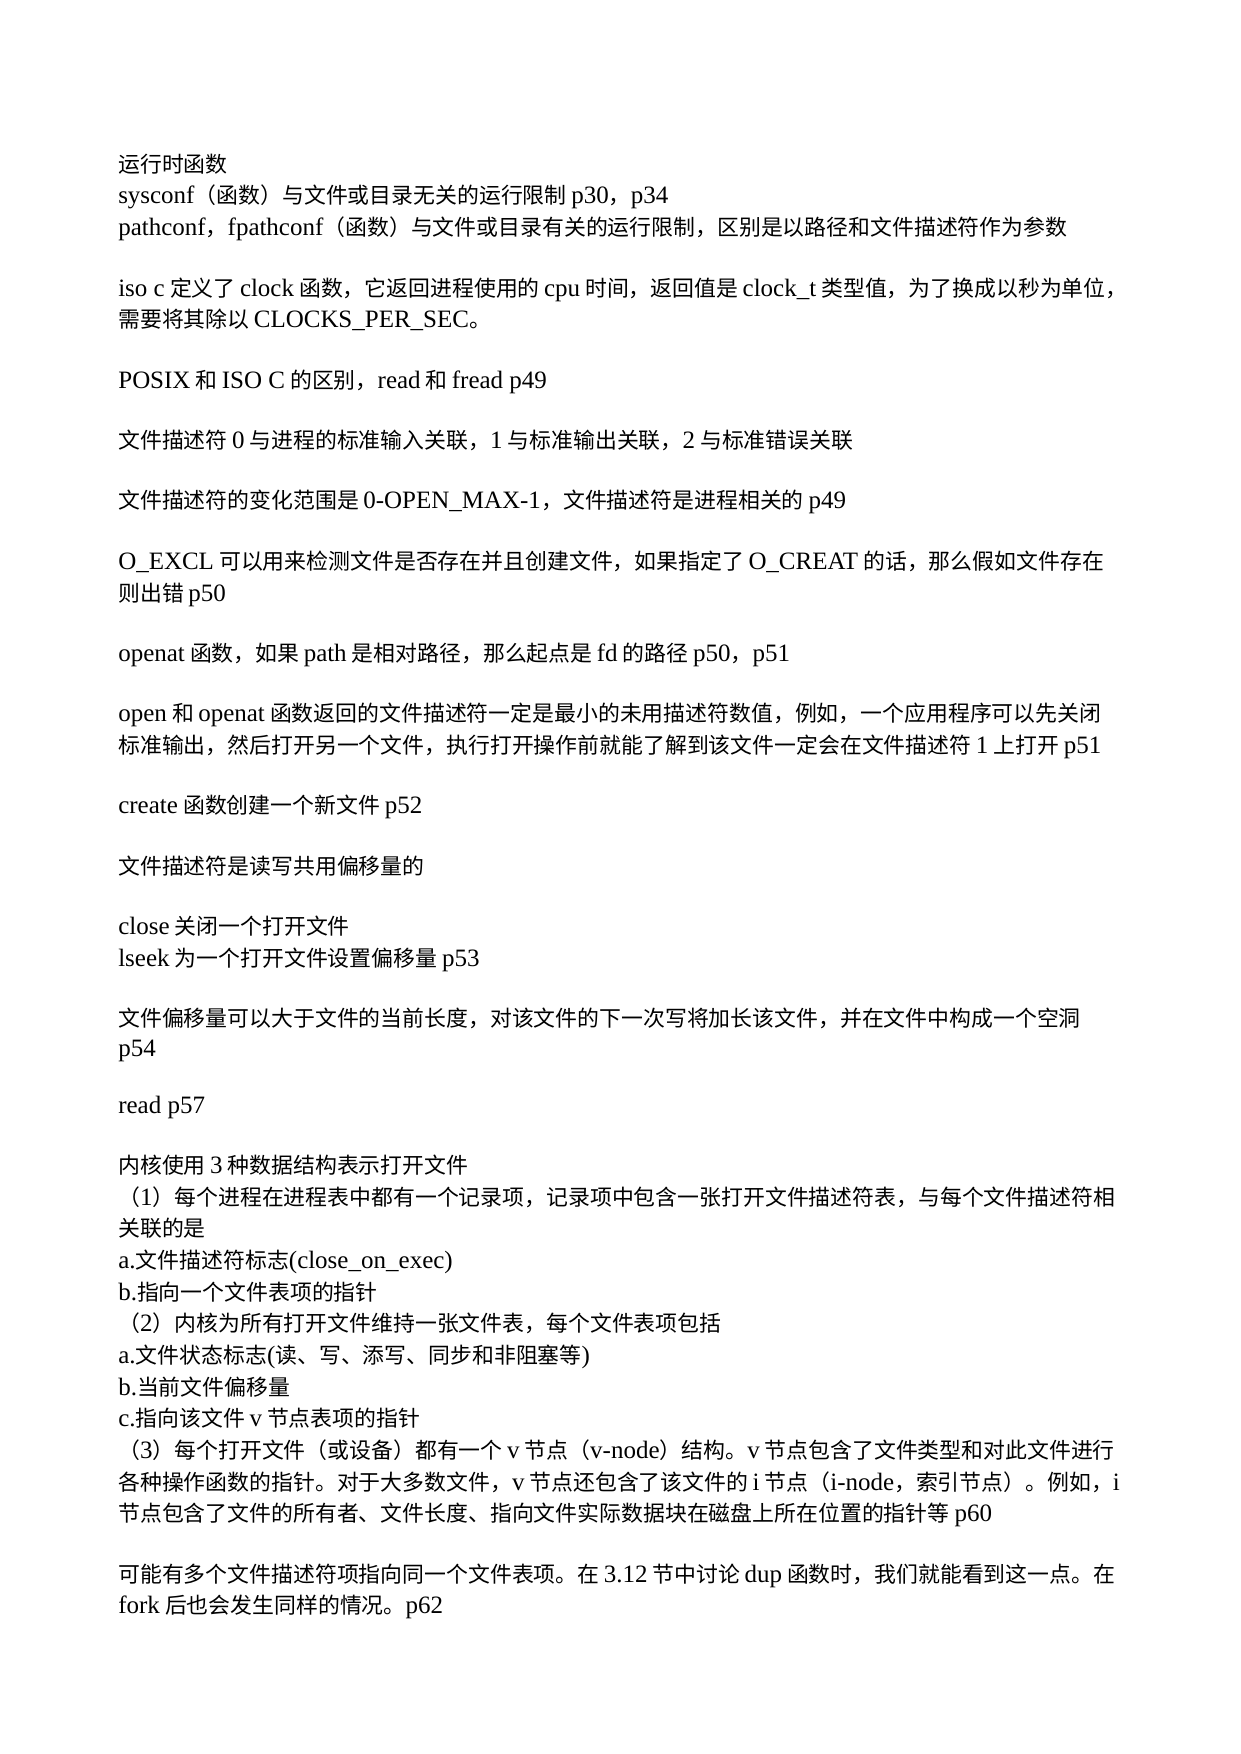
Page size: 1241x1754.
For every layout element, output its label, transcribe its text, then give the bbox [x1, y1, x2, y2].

text （1）每个进程在进程表中都有一个记录项，记录项中包含一张打开文件描述符表，与每个文件描述符相关联的是 [118, 1180, 1122, 1243]
text iso c定义了clock函数，它返回进程使用的cpu时间，返回值是clock_t类型值，为了换成以秒为单位，需要将其除以CLOCKS_PER_SEC。 [118, 271, 1122, 334]
text open和openat函数返回的文件描述符一定是最小的未用描述符数值，例如，一个应用程序可以先关闭标准输出，然后打开另一个文件，执行打开操作前就能了解到该文件一定会在文件描述符1上打开 p51 [118, 696, 1122, 760]
text 文件偏移量可以大于文件的当前长度，对该文件的下一次写将加长该文件，并在文件中构成一个空洞 p54 [118, 1001, 1122, 1062]
text create函数创建一个新文件 p52 [118, 788, 1122, 820]
text a.文件状态标志(读、写、添写、同步和非阻塞等) [118, 1338, 1122, 1370]
text 运行时函数 [118, 147, 1122, 178]
text read p57 [118, 1091, 1122, 1119]
text lseek为一个打开文件设置偏移量 p53 [118, 941, 1122, 973]
text close关闭一个打开文件 [118, 909, 1122, 941]
text a.文件描述符标志(close_on_exec) [118, 1243, 1122, 1275]
text 内核使用3种数据结构表示打开文件 [118, 1148, 1122, 1180]
text openat函数，如果path是相对路径，那么起点是fd的路径 p50，p51 [118, 636, 1122, 668]
text 可能有多个文件描述符项指向同一个文件表项。在3.12节中讨论dup函数时，我们就能看到这一点。在fork后也会发生同样的情况。p62 [118, 1557, 1122, 1620]
text b.指向一个文件表项的指针 [118, 1275, 1122, 1306]
text 文件描述符是读写共用偏移量的 [118, 849, 1122, 881]
text sysconf（函数）与文件或目录无关的运行限制 p30，p34 [118, 178, 1122, 210]
text O_EXCL可以用来检测文件是否存在并且创建文件，如果指定了O_CREAT的话，那么假如文件存在则出错p50 [118, 544, 1122, 607]
text POSIX和ISO C的区别，read和fread p49 [118, 363, 1122, 394]
text c.指向该文件v节点表项的指针 [118, 1401, 1122, 1433]
text 文件描述符的变化范围是0-OPEN_MAX-1，文件描述符是进程相关的 p49 [118, 483, 1122, 515]
text b.当前文件偏移量 [118, 1370, 1122, 1401]
text pathconf，fpathconf（函数）与文件或目录有关的运行限制，区别是以路径和文件描述符作为参数 [118, 210, 1122, 242]
text （2）内核为所有打开文件维持一张文件表，每个文件表项包括 [118, 1306, 1122, 1338]
text 文件描述符0与进程的标准输入关联，1与标准输出关联，2与标准错误关联 [118, 423, 1122, 455]
text （3）每个打开文件（或设备）都有一个v节点（v-node）结构。v节点包含了文件类型和对此文件进行各种操作函数的指针。对于大多数文件，v节点还包含了该文件的i节点（i-node，索引节点）。例如，i节点包含了文件的所有者、文件长度、指向文件实际数据块在磁盘上所在位置的指针等 p60 [118, 1433, 1122, 1528]
